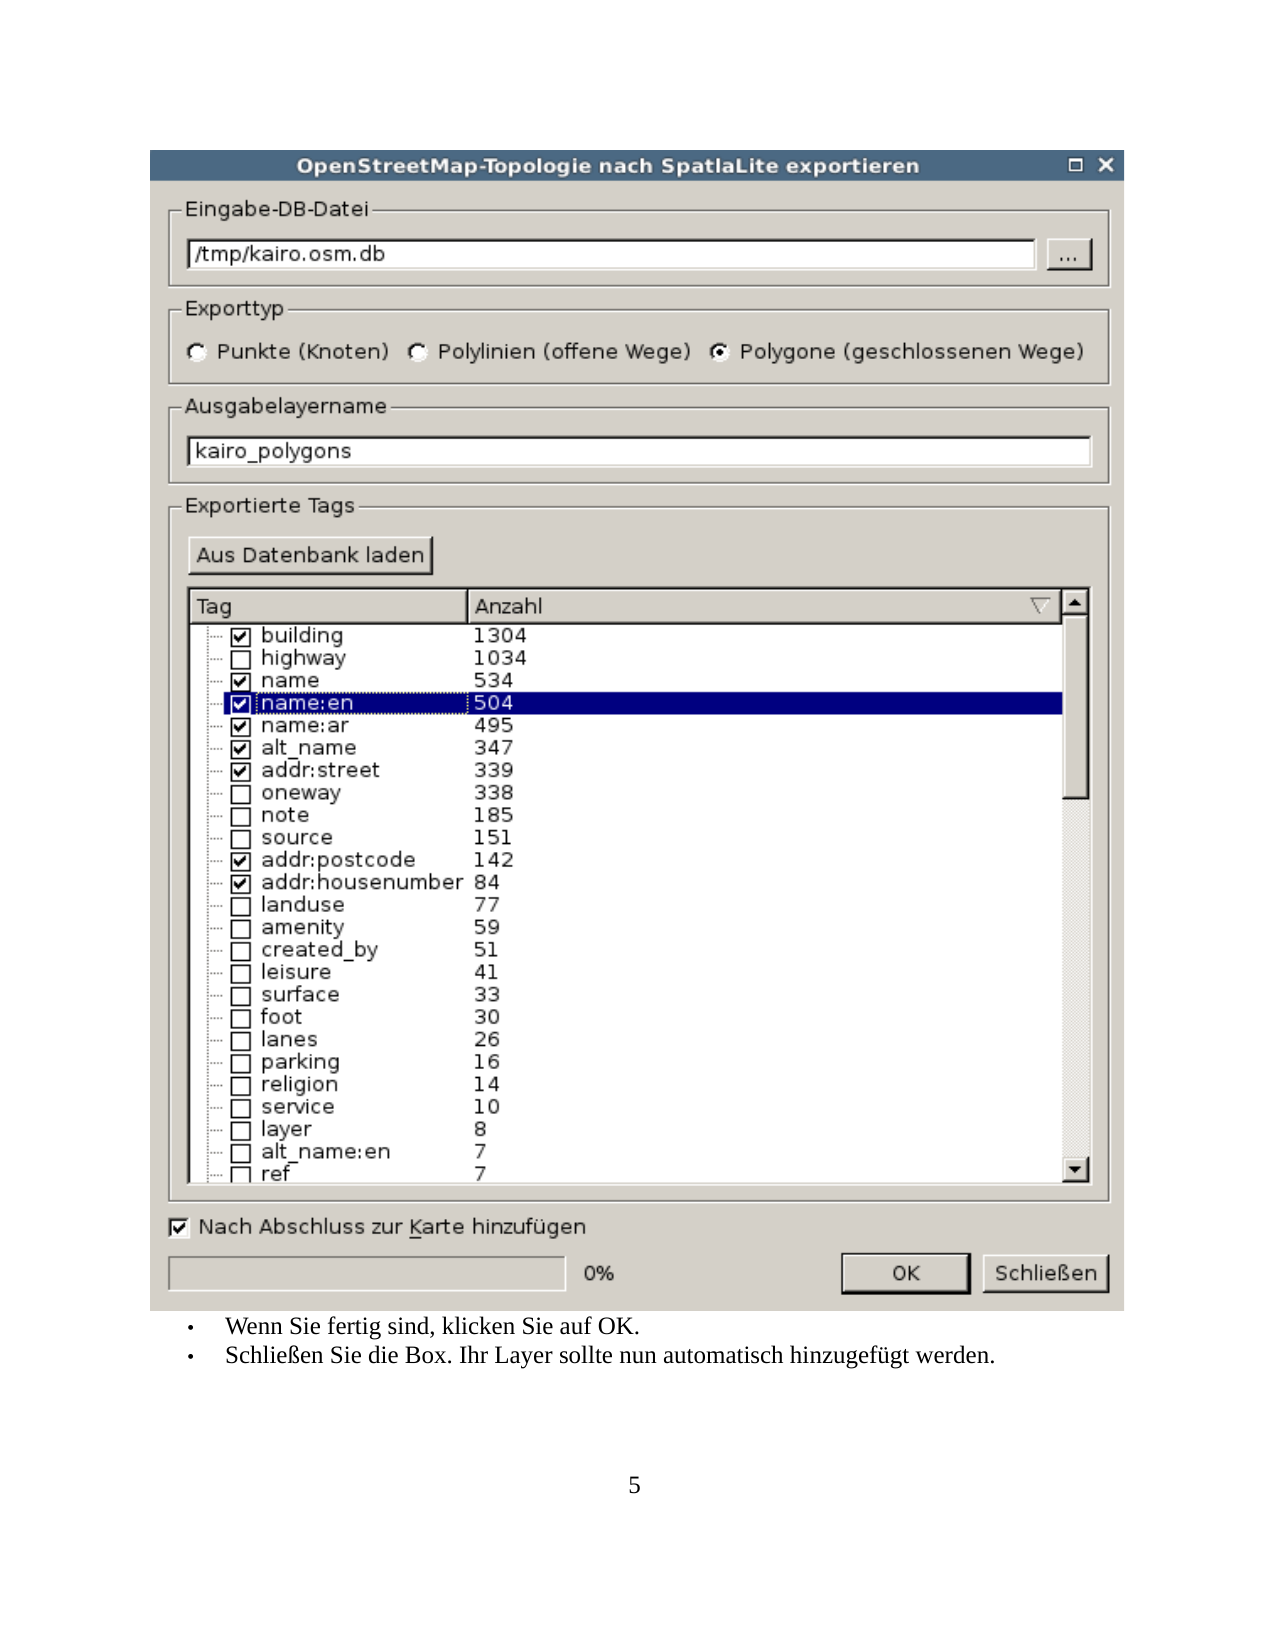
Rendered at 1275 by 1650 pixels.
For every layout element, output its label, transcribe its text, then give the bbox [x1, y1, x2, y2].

list Wenn Sie fertig sind, klicken Sie auf OK. [187, 1311, 1125, 1340]
list Schließen Sie die Box. Ihr Layer sollte nun automatisch hinzugefügt werden. [187, 1340, 1125, 1368]
picture [150, 150, 1125, 1311]
